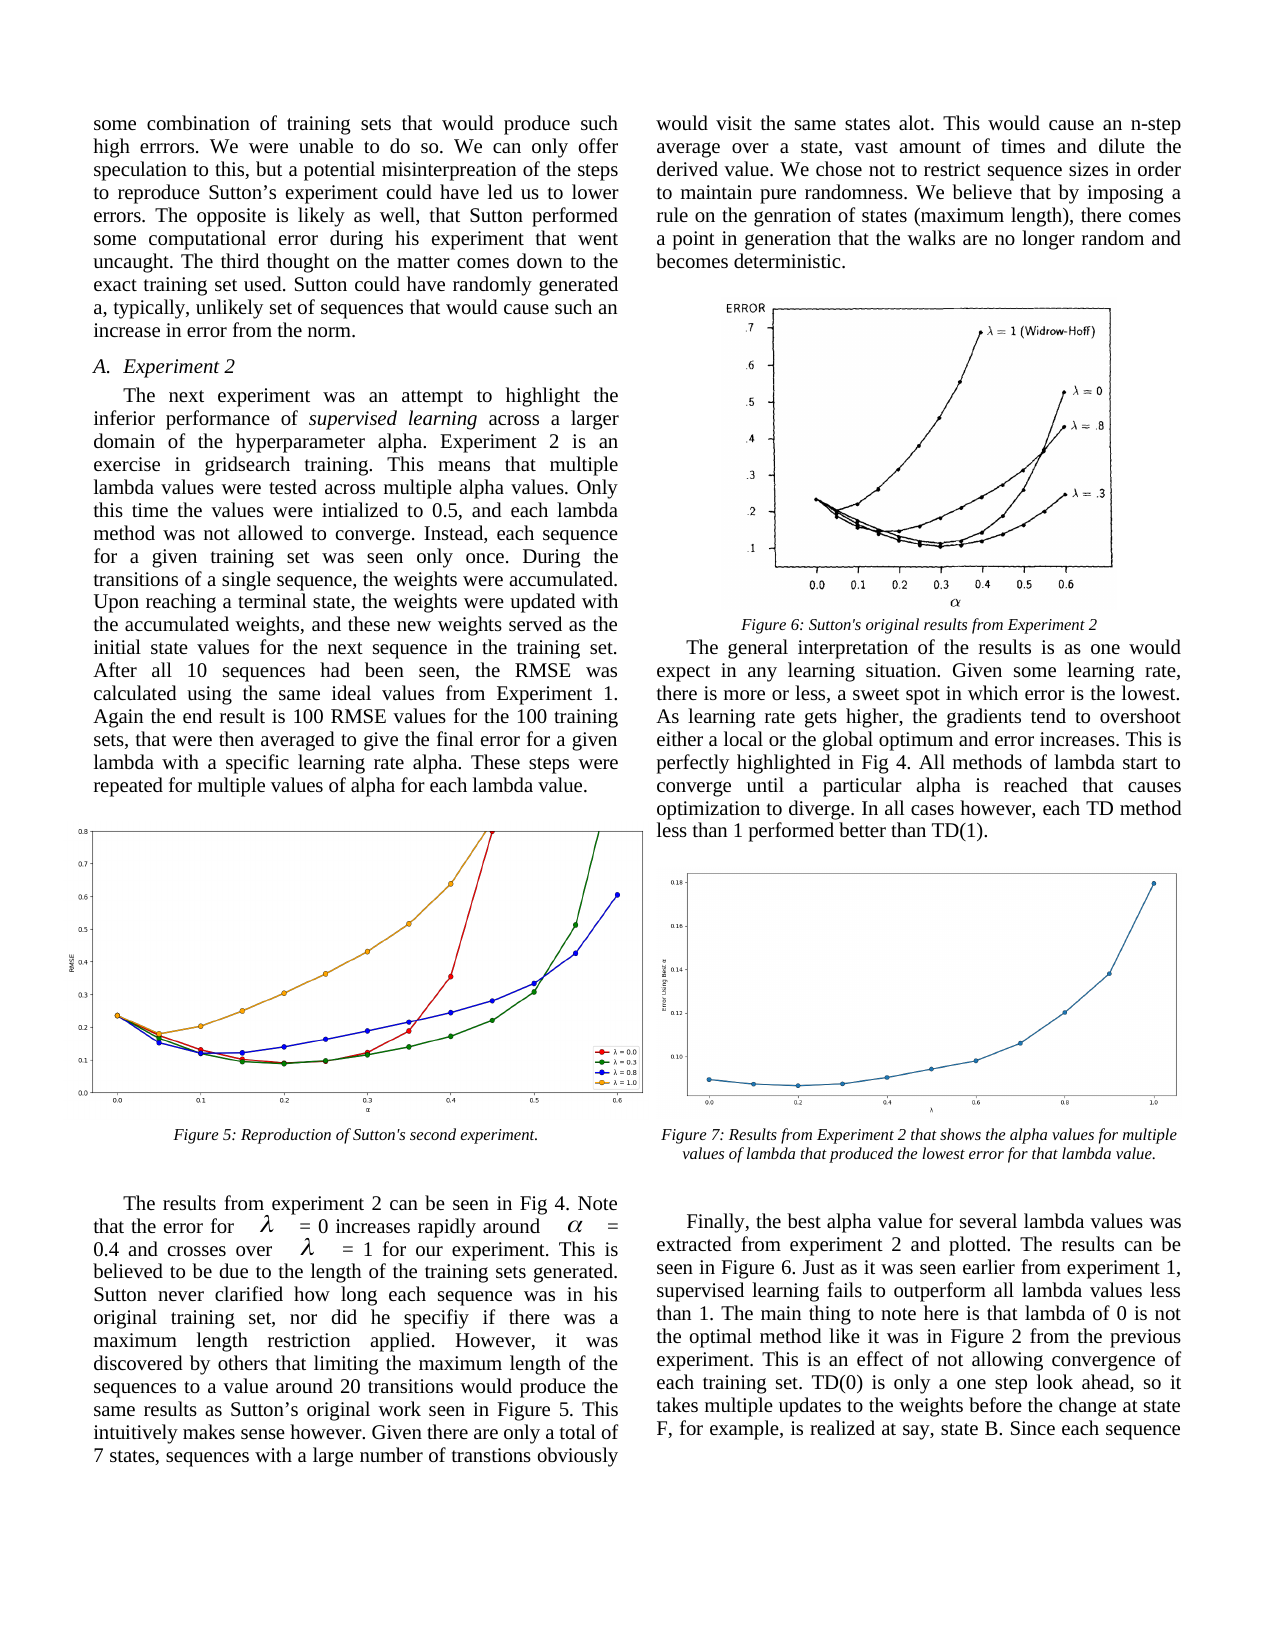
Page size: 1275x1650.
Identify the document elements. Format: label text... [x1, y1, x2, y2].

picture [721, 297, 1118, 610]
text some combination of training sets that would produce such high errrors. We were unable to do so. We can only offer speculation to this, but a potential misinterpreation of the steps to reproduce Sutton’s experiment could have led us to lower errors. The opposite is likely as well, that Sutton performed some computational error during his experiment that went uncaught. The third thought on the matter comes down to the exact training set used. Sutton could have randomly generated a, typically, unlikely set of sequences that would cause such an increase in error from the norm. [93, 112, 619, 342]
text Finally, the best alpha value for several lambda values was extracted from experiment 2 and plotted. The results can be seen in Figure 6. Just as it was seen earlier from experiment 1, supervised learning fails to outperform all lambda values less than 1. The main thing to note here is that lambda of 0 is not the optimal method like it was in Figure 2 from the previous experiment. This is an effect of not allowing convergence of each training set. TD(0) is only a one step look ahead, so it takes multiple updates to the weights before the change at state F, for example, is realized at say, state B. Since each sequence [656, 1211, 1182, 1440]
text Figure 7: Results from Experiment 2 that shows the alpha values for multiple values of lambda that produced the lowest error for that lambda value. [656, 1119, 1182, 1163]
subtitle Experiment 2 [93, 354, 619, 378]
text The next experiment was an attempt to highlight the inferior performance of supervised learning across a larger domain of the hyperparameter alpha. Experiment 2 is an exercise in gridsearch training. This means that multiple lambda values were tested across multiple alpha values. Only this time the values were intialized to 0.5, and each lambda method was not allowed to converge. Instead, each sequence for a given training set was seen only once. During the transitions of a single sequence, the weights were accumulated. Upon reaching a terminal state, the weights were updated with the accumulated weights, and these new weights served as the initial state values for the next sequence in the training set. After all 10 sequences had been seen, the RMSE was calculated using the same ideal values from Experiment 1. Again the end result is 100 RMSE values for the 100 training sets, that were then averaged to give the final error for a given lambda with a specific learning rate alpha. These steps were repeated for multiple values of alpha for each lambda value. [93, 384, 619, 797]
text Figure 5: Reproduction of Sutton's second experiment. [63, 1120, 649, 1144]
text would visit the same states alot. This would cause an n-step average over a state, vast amount of times and dilute the derived value. We chose not to restrict sequence sizes in order to maintain pure randomness. We believe that by imposing a rule on the genration of states (maximum length), there comes a point in generation that the walks are no longer random and becomes deterministic. [656, 112, 1182, 273]
text The general interpretation of the results is as one would expect in any learning situation. Given some learning rate, there is more or less, a sweet spot in which error is the lowest. As learning rate gets higher, the gradients tend to overshoot either a local or the global optimum and error increases. This is perfectly highlighted in Fig 4. All methods of lambda start to converge until a particular alpha is reached that causes optimization to diverge. In all cases however, each TD method less than 1 performed better than TD(1). [656, 601, 1182, 842]
text Figure 6: Sutton's original results from Experiment 2 [721, 610, 1117, 634]
text The results from experiment 2 can be seen in Fig 4. Note that the error for = 0 increases rapidly around = 0.4 and crosses over = 1 for our experiment. This is believed to be due to the length of the training sets generated. Sutton never clarified how long each sequence was in his original training set, nor did he specifiy if there was a maximum length restriction applied. However, it was discovered by others that limiting the maximum length of the sequences to a value around 20 transitions would produce the same results as Sutton’s original work seen in Figure 5. This intuitively makes sense however. Given there are only a total of 7 states, sequences with a large number of transtions obviously [93, 1192, 619, 1467]
picture [62, 821, 649, 1120]
picture [656, 867, 1182, 1119]
